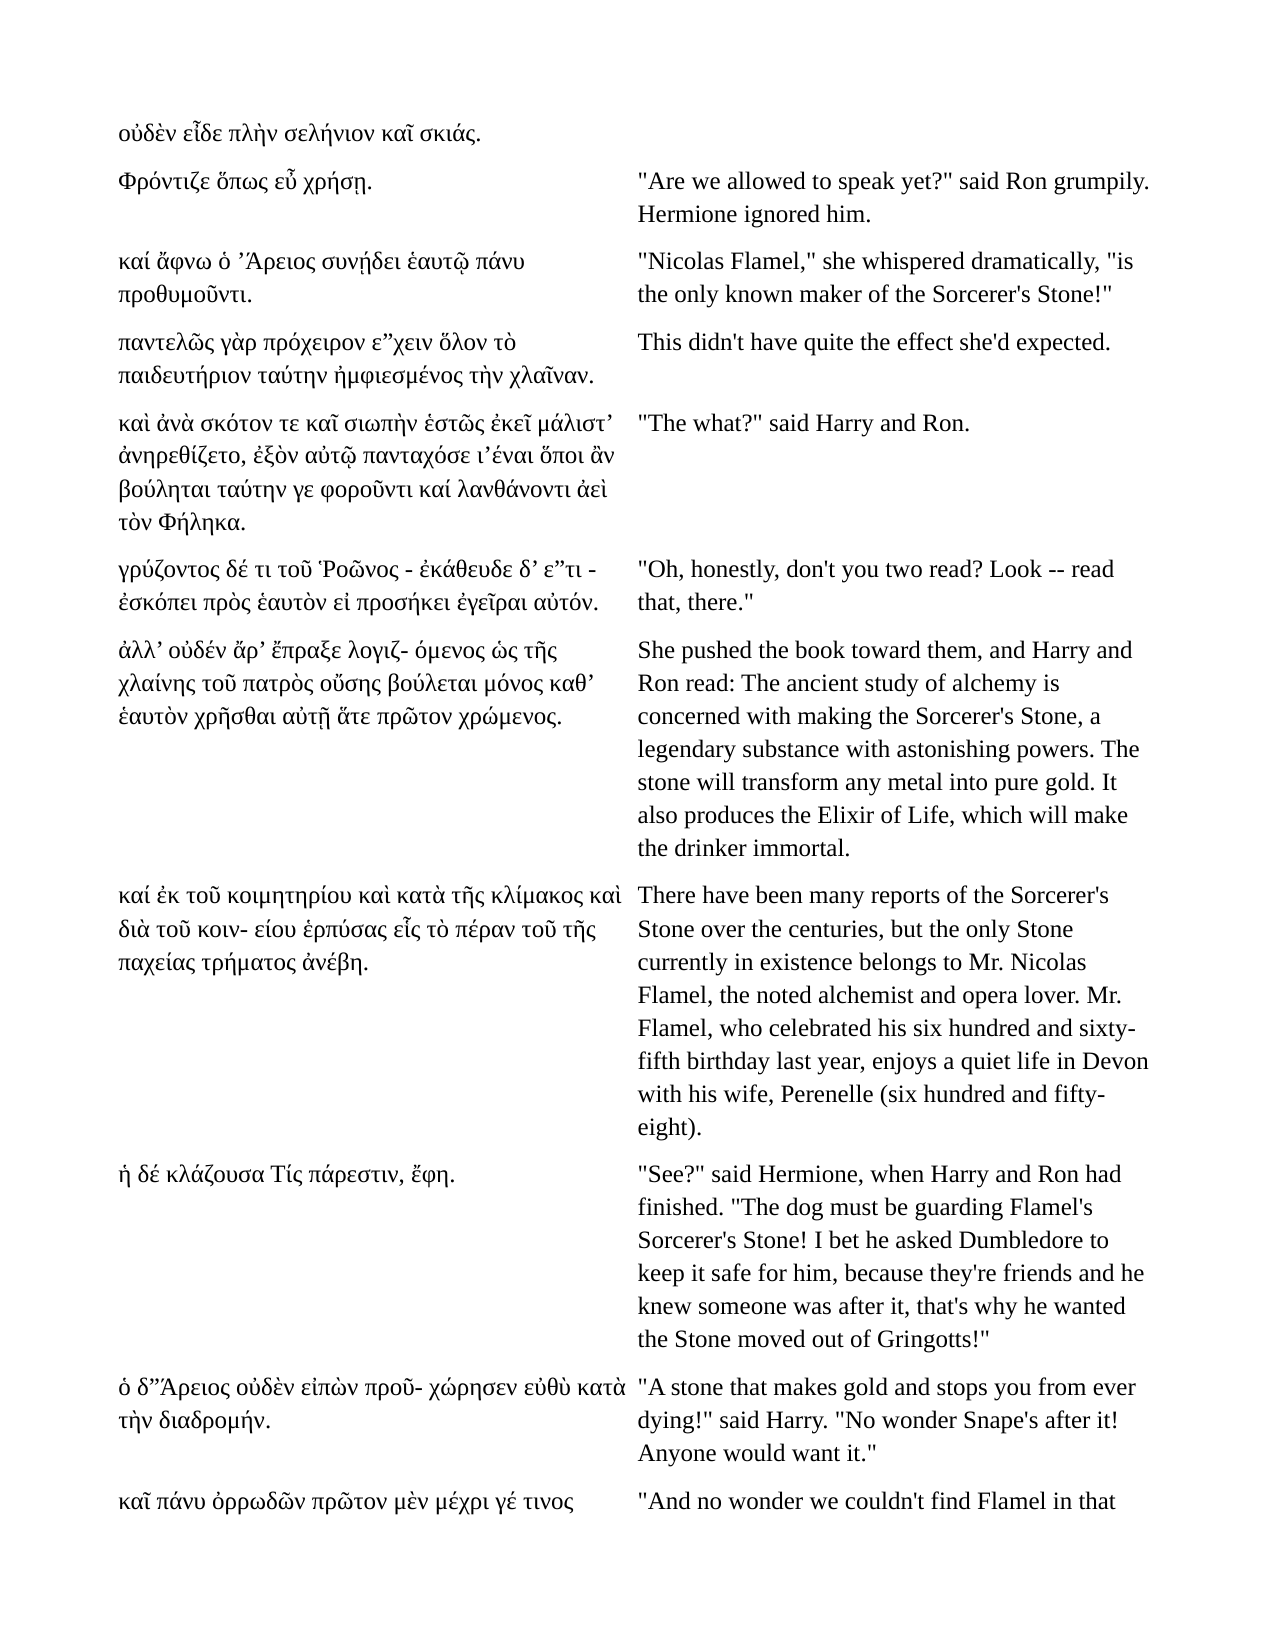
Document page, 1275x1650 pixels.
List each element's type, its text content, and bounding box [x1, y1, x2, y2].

table_cell καί ἄφνω ὁ ’Άρειος συνῄδει ἑαυτῷ πάνυ προθυμοῦντι. [118, 246, 637, 327]
table_cell γρύζοντος δέ τι τοῦ Ῥοῶνος - ἐκάθευδε δ’ ε”τι - ἐσκόπει πρὸς ἑαυτὸν εἰ προσήκει ἐγεῖραι αὐτόν. [118, 554, 637, 635]
table_cell She pushed the book toward them, and Harry and Ron read: The ancient study of alchemy is concerned with making the Sorcerer's Stone, a legendary substance with astonishing powers. The stone will transform any metal into pure gold. It also produces the Elixir of Life, which will make the drinker immortal. [638, 635, 1157, 881]
table_cell καί ἐκ τοῦ κοιμητηρίου καὶ κατὰ τῆς κλίμακος καὶ διὰ τοῦ κοιν- είου ἑρπύσας εἷς τὸ πέραν τοῦ τῆς παχείας τρήματος ἀνέβη. [118, 881, 637, 1159]
table_cell "See?" said Hermione, when Harry and Ron had finished. "The dog must be guarding Flamel's Sorcerer's Stone! I bet he asked Dumbledore to keep it safe for him, because they're friends and he knew someone was after it, that's why he wanted the Stone moved out of Gringotts!" [638, 1159, 1157, 1372]
table_cell [638, 118, 1157, 166]
table_cell ἡ δέ κλάζουσα Τίς πάρεστιν, ἔφη. [118, 1159, 637, 1372]
table_cell καὶ ἀνὰ σκότον τε καῖ σιωπὴν ἑστῶς ἐκεῖ μάλιστ’ ἀνηρεθίζετο, ἐξὸν αὐτῷ πανταχόσε ι’έναι ὅποι ἂν βούληται ταύτην γε φοροῦντι καί λανθάνοντι ἀεὶ τὸν Φήληκα. [118, 408, 637, 554]
table_cell There have been many reports of the Sorcerer's Stone over the centuries, but the only Stone currently in existence belongs to Mr. Nicolas Flamel, the noted alchemist and opera lover. Mr. Flamel, who celebrated his six hundred and sixty-fifth birthday last year, enjoys a quiet life in Devon with his wife, Perenelle (six hundred and fifty-eight). [638, 881, 1157, 1159]
table_cell ὁ δ”Άρειος οὐδὲν εἰπὼν προῦ- χώρησεν εὐθὺ κατὰ τὴν διαδρομήν. [118, 1372, 637, 1486]
table_cell καῖ πάνυ ὀρρωδῶν πρῶτον μὲν μέχρι γέ τινος [118, 1486, 637, 1514]
table_cell "The what?" said Harry and Ron. [638, 408, 1157, 554]
table_cell παντελῶς γὰρ πρόχειρον ε”χειν ὅλον τὸ παιδευτήριον ταύτην ἠμφιεσμένος τὴν χλαῖναν. [118, 327, 637, 408]
table_cell "Nicolas Flamel," she whispered dramatically, "is the only known maker of the Sorcerer's Stone!" [638, 246, 1157, 327]
table_cell "Oh, honestly, don't you two read? Look -- read that, there." [638, 554, 1157, 635]
table_cell οὐδὲν εἶδε πλὴν σελήνιον καῖ σκιάς. [118, 118, 637, 166]
table_cell This didn't have quite the effect she'd expected. [638, 327, 1157, 408]
table_cell ἀλλ’ οὐδέν ἄρ’ ἔπραξε λογιζ- όμενος ὡς τῆς χλαίνης τοῦ πατρὸς οὔσης βούλεται μόνος καθ’ ἑαυτὸν χρῆσθαι αὐτῇ ἅτε πρῶτον χρώμενος. [118, 635, 637, 881]
table_cell "Are we allowed to speak yet?" said Ron grumpily. Hermione ignored him. [638, 166, 1157, 246]
table_cell "A stone that makes gold and stops you from ever dying!" said Harry. "No wonder Snape's after it! Anyone would want it." [638, 1372, 1157, 1486]
table_cell "And no wonder we couldn't find Flamel in that [638, 1486, 1157, 1514]
table_cell Φρόντιζε ὅπως εὖ χρήσῃ. [118, 166, 637, 246]
